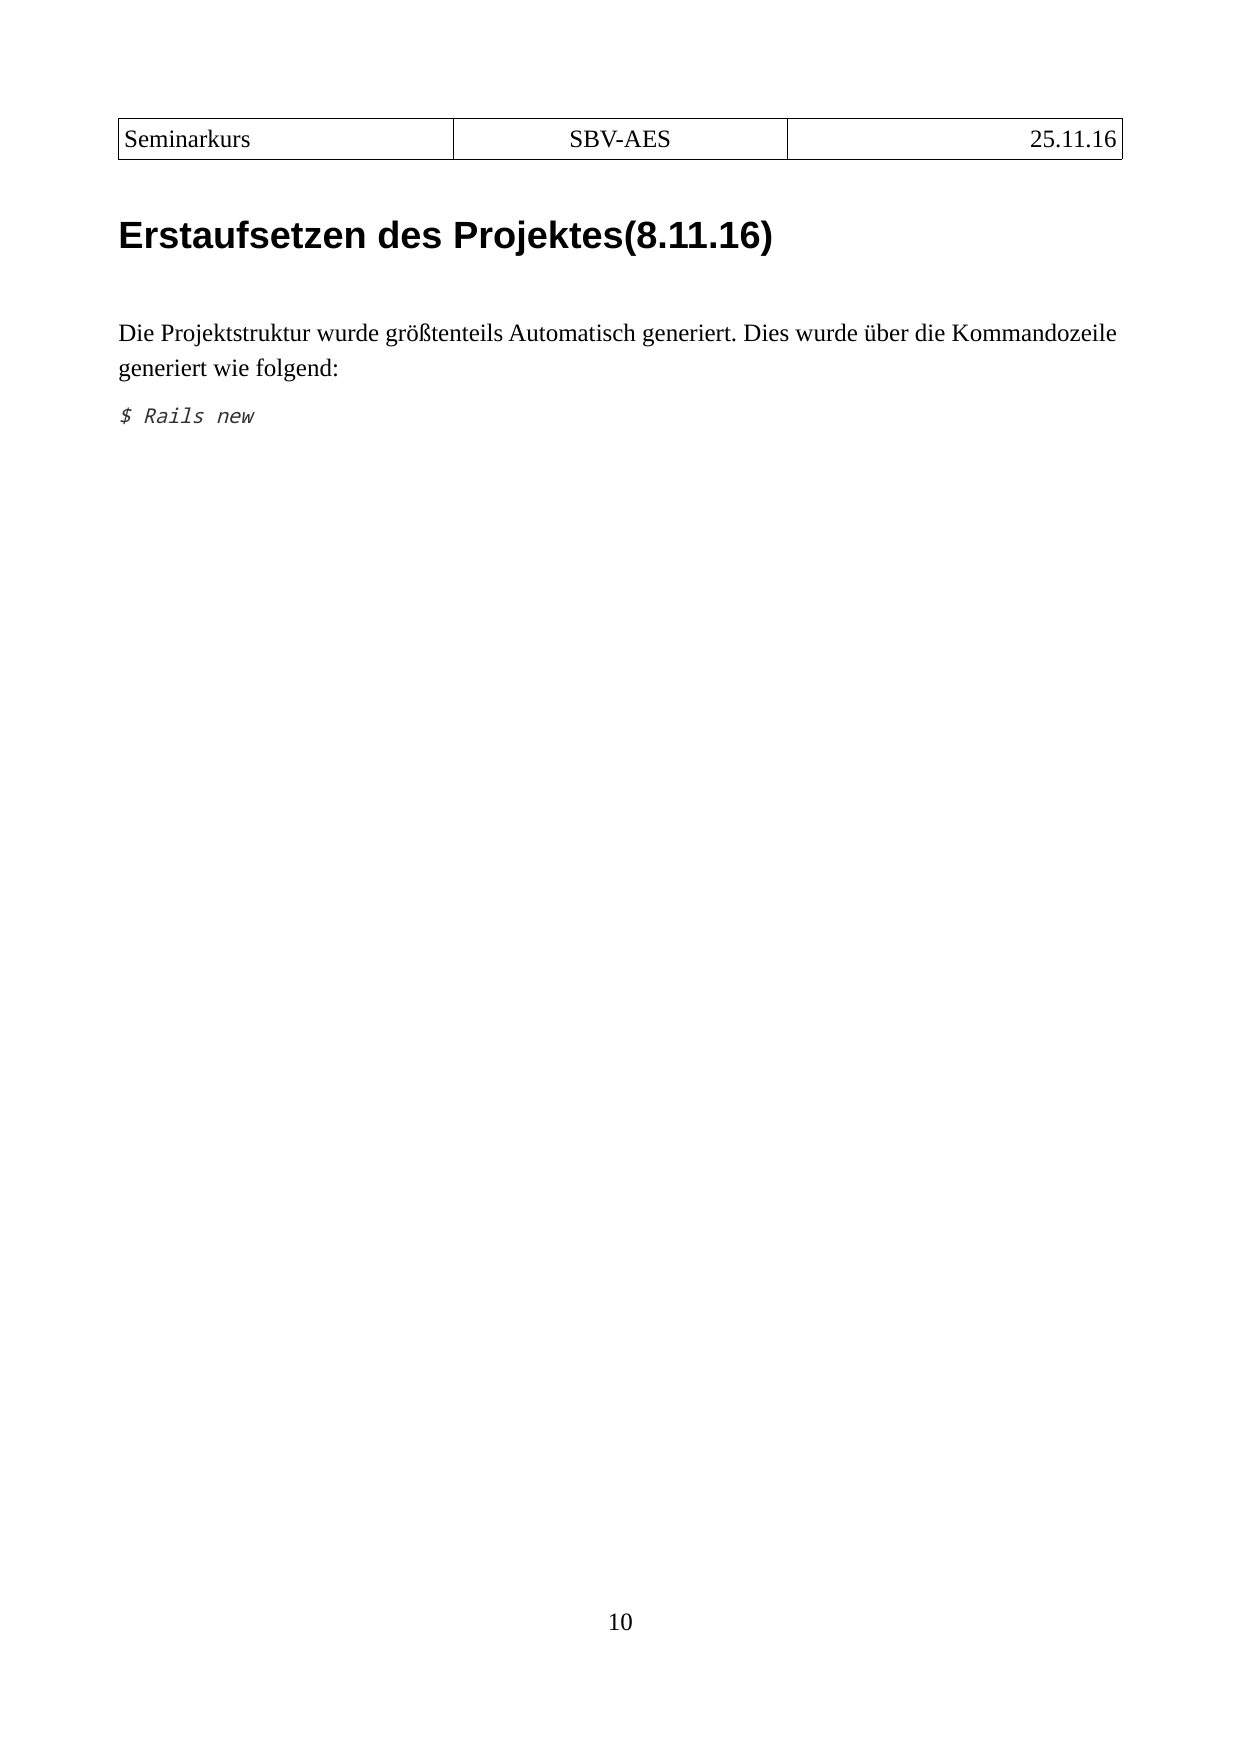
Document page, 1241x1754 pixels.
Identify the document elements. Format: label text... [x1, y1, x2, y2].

subtitle $ Rails new [118, 402, 1122, 429]
subtitle Erstaufsetzen des Projektes(8.11.16) [118, 213, 1122, 257]
subtitle Die Projektstruktur wurde größtenteils Automatisch generiert. Dies wurde über die Kommandozeile generiert wie folgend: [118, 318, 1122, 381]
